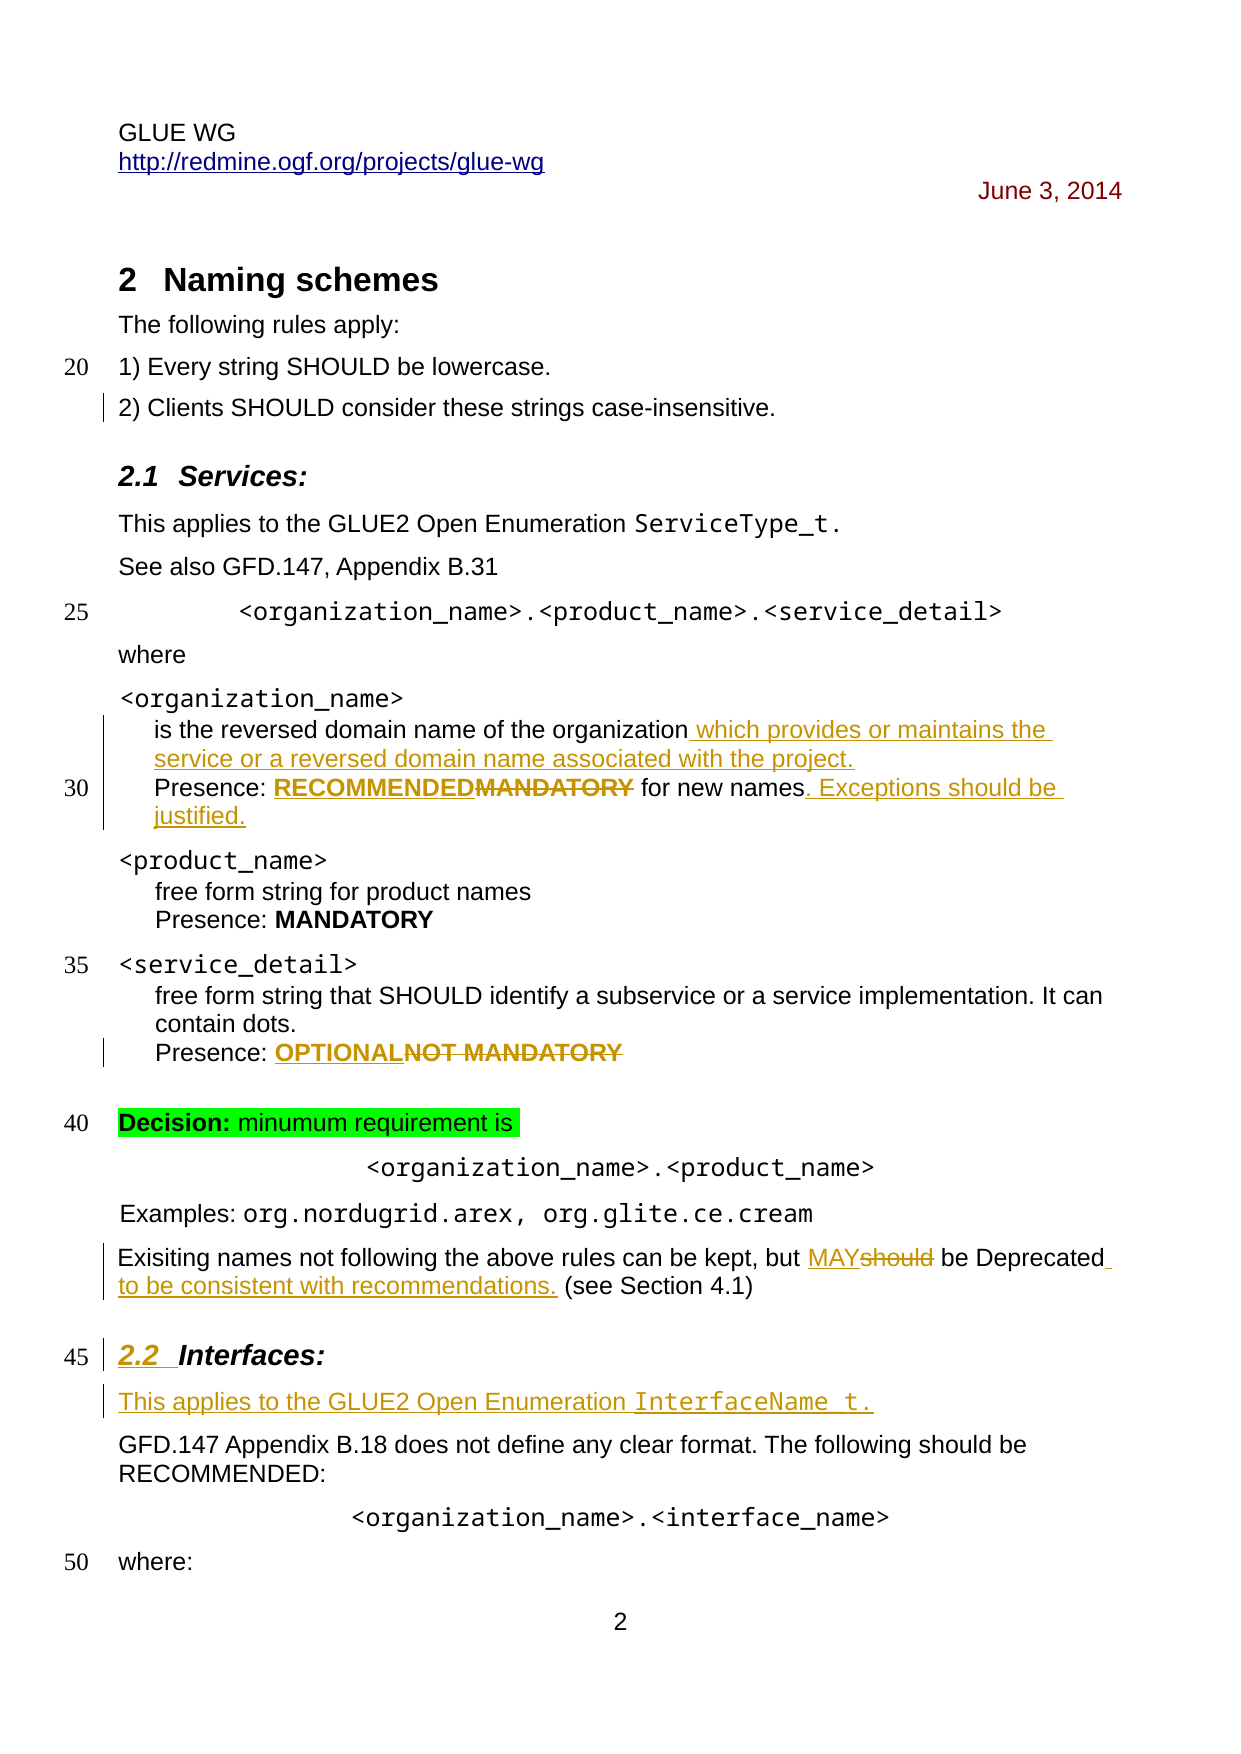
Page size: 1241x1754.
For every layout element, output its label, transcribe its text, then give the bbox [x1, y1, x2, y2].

text GFD.147 Appendix B.18 does not define any clear format. The following should be RECOMMENDED: [118, 1430, 1122, 1488]
text <organization_name> is the reversed domain name of the organization which provides or maintains the service or a reversed domain name associated with the project. Presence: RECOMMENDED for new names. Exceptions should be justified. [119, 681, 1122, 830]
text 2) Clients SHOULD consider these strings case-insensitive. [118, 393, 1122, 422]
text The following rules apply: [118, 311, 1122, 339]
text <product_name> free form string for product names Presence: MANDATORY [118, 842, 1122, 934]
text <organization_name>.<product_name> [118, 1149, 1122, 1183]
text where [118, 640, 1122, 668]
text This applies to the GLUE2 Open Enumeration ServiceType_t. [118, 505, 1122, 539]
text <organization_name>.<product_name>.<service_detail> [118, 593, 1122, 627]
text This applies to the GLUE2 Open Enumeration InterfaceName_t. [118, 1383, 1122, 1418]
text 1) Every string SHOULD be lowercase. [118, 352, 1122, 381]
text See also GFD.147, Appendix B.31 [118, 552, 1122, 581]
text Decision: minumum requirement is [118, 1108, 1122, 1137]
text where: [118, 1547, 1122, 1575]
text <service_detail> free form string that SHOULD identify a subservice or a service implementation. It can contain dots. Presence: OPTIONAL [118, 947, 1122, 1096]
subtitle Interfaces: [118, 1337, 1122, 1371]
text Exisiting names not following the above rules can be kept, but MAY be Deprecated to be consistent with recommendations. (see Section 4.1) [117, 1242, 1122, 1300]
text <organization_name>.<interface_name> [118, 1500, 1122, 1534]
subtitle Services: [118, 459, 1122, 493]
subtitle Naming schemes [118, 259, 1122, 298]
text Examples: org.nordugrid.arex, org.glite.ce.cream [119, 1196, 1122, 1230]
